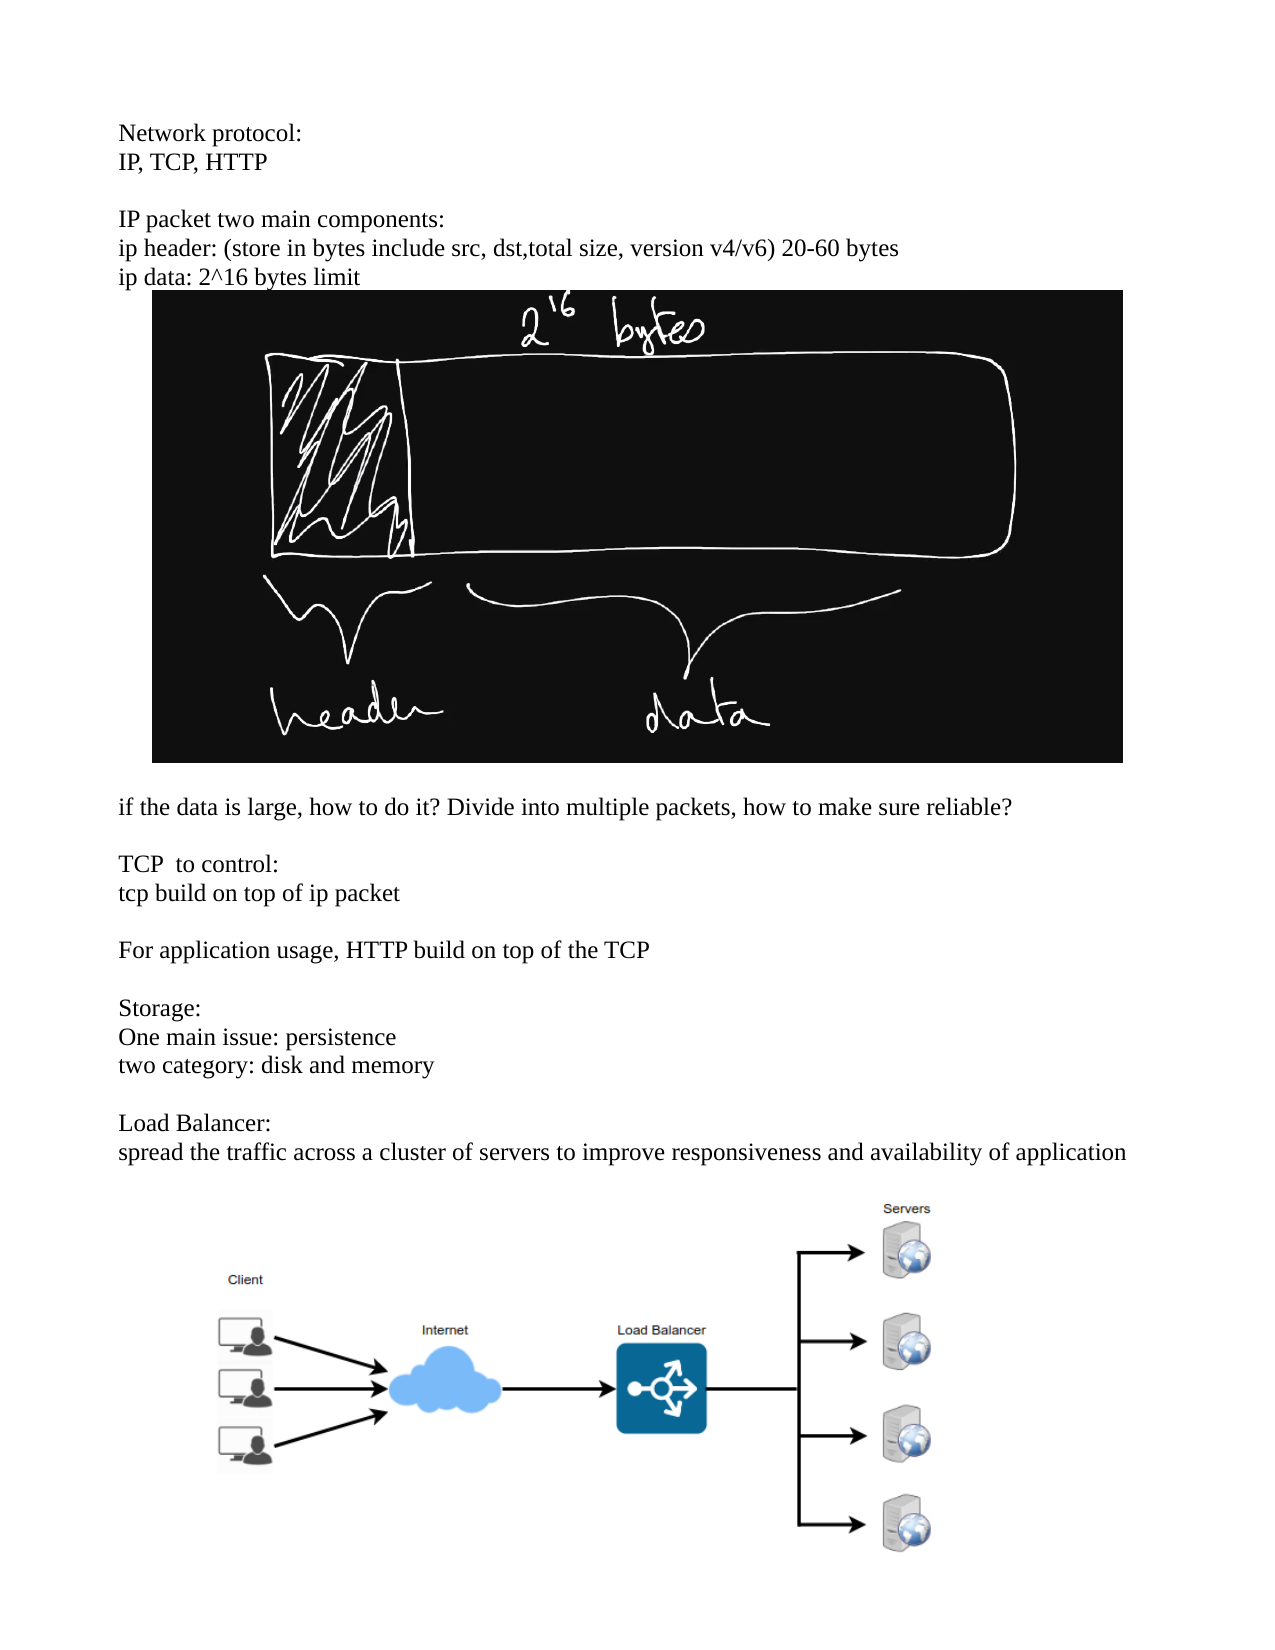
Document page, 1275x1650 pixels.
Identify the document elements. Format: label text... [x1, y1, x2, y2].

text Storage: [118, 993, 1157, 1022]
text IP, TCP, HTTP [118, 147, 1157, 176]
text For application usage, HTTP build on top of the TCP [118, 935, 1157, 964]
picture [121, 1173, 1094, 1582]
text Network protocol: [118, 118, 1157, 147]
text if the data is large, how to do it? Divide into multiple packets, how to make sure reliable? [118, 792, 1157, 820]
text ip data: 2^16 bytes limit [118, 262, 1157, 291]
text IP packet two main components: [118, 204, 1157, 233]
text two category: disk and memory [118, 1050, 1157, 1079]
text TCP to control: [118, 849, 1157, 878]
text One main issue: persistence [118, 1022, 1157, 1050]
picture [152, 290, 1123, 763]
text Load Balancer: [118, 1108, 1157, 1137]
text ip header: (store in bytes include src, dst,total size, version v4/v6) 20-60 bytes [118, 233, 1157, 262]
text spread the traffic across a cluster of servers to improve responsiveness and availability of application [118, 1137, 1157, 1165]
text tcp build on top of ip packet [118, 878, 1157, 907]
